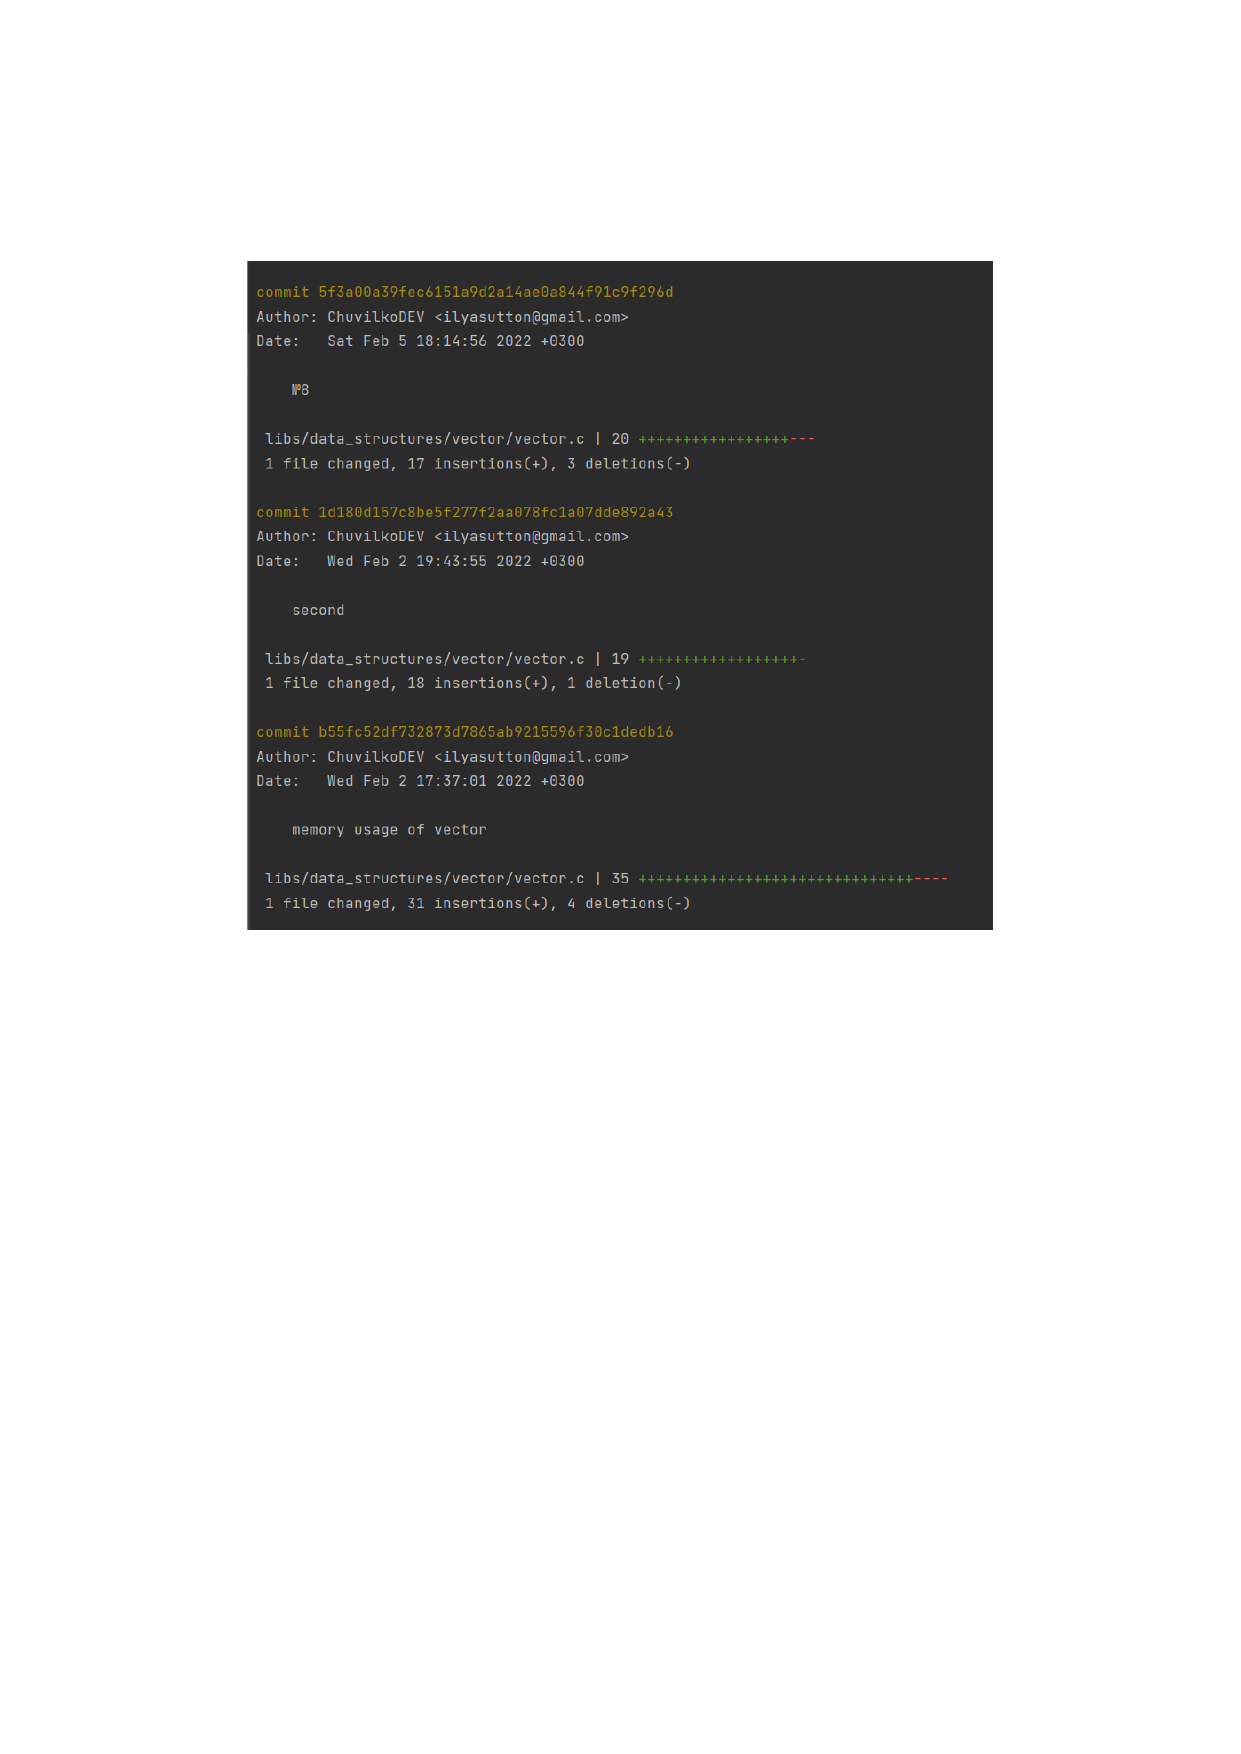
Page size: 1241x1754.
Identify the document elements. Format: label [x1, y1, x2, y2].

picture [247, 261, 993, 930]
